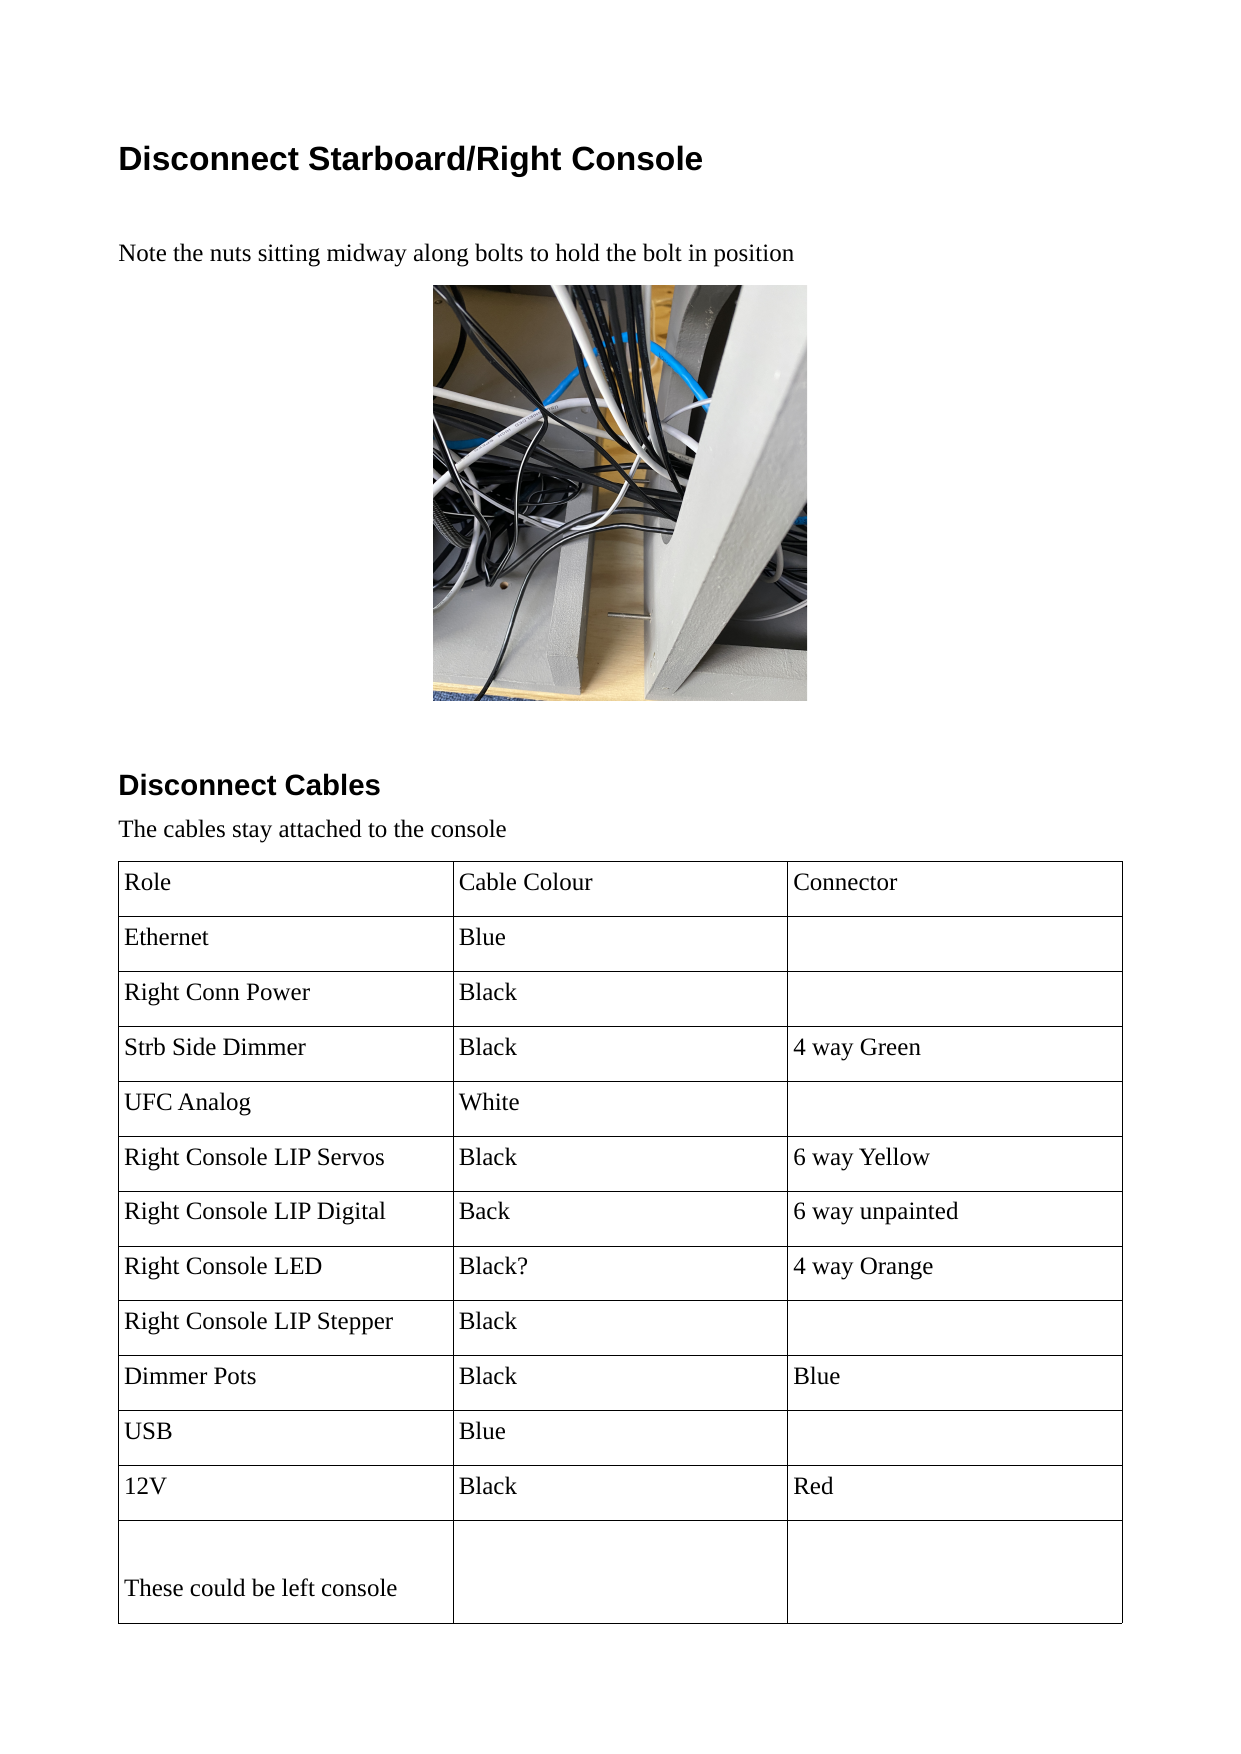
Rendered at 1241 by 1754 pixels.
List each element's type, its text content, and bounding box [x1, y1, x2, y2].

table_cell Right Console LIP Digital [119, 1192, 453, 1246]
table_cell Back [454, 1192, 787, 1246]
table_cell Right Console LIP Servos [119, 1137, 453, 1191]
table_header Connector [788, 862, 1122, 916]
table_header Role [119, 862, 453, 916]
subtitle Disconnect Starboard/Right Console [118, 139, 1122, 178]
table_cell Right Conn Power [119, 972, 453, 1026]
table_cell Black [454, 1466, 787, 1520]
table_cell Black [454, 1027, 787, 1081]
table_cell Blue [454, 1411, 787, 1465]
table_cell Strb Side Dimmer [119, 1027, 453, 1081]
table_cell These could be left console [119, 1521, 453, 1622]
table_cell Right Console LIP Stepper [119, 1301, 453, 1355]
table_cell [788, 917, 1122, 971]
subtitle Disconnect Cables [118, 767, 1122, 801]
table_cell Black [454, 1301, 787, 1355]
table_cell [454, 1521, 787, 1622]
table_cell Red [788, 1466, 1122, 1520]
table_cell [788, 1521, 1122, 1622]
table_cell 4 way Orange [788, 1247, 1122, 1300]
table_cell [788, 1411, 1122, 1465]
table_cell 6 way Yellow [788, 1137, 1122, 1191]
table_cell 6 way unpainted [788, 1192, 1122, 1246]
table_cell Blue [454, 917, 787, 971]
table_cell Black [454, 1137, 787, 1191]
table_cell Right Console LED [119, 1247, 453, 1300]
table_cell Black? [454, 1247, 787, 1300]
table_cell USB [119, 1411, 453, 1465]
text Note the nuts sitting midway along bolts to hold the bolt in position [118, 238, 1122, 266]
table_cell 12V [119, 1466, 453, 1520]
table_cell [788, 972, 1122, 1026]
table_cell Blue [788, 1356, 1122, 1410]
table_cell Black [454, 1356, 787, 1410]
table_cell White [454, 1082, 787, 1136]
table_cell Black [454, 972, 787, 1026]
text The cables stay attached to the console [118, 814, 1122, 842]
table_cell UFC Analog [119, 1082, 453, 1136]
table_cell 4 way Green [788, 1027, 1122, 1081]
table_cell Dimmer Pots [119, 1356, 453, 1410]
table_cell [788, 1082, 1122, 1136]
table_header Cable Colour [454, 862, 787, 916]
table_cell [788, 1301, 1122, 1355]
table_cell Ethernet [119, 917, 453, 971]
